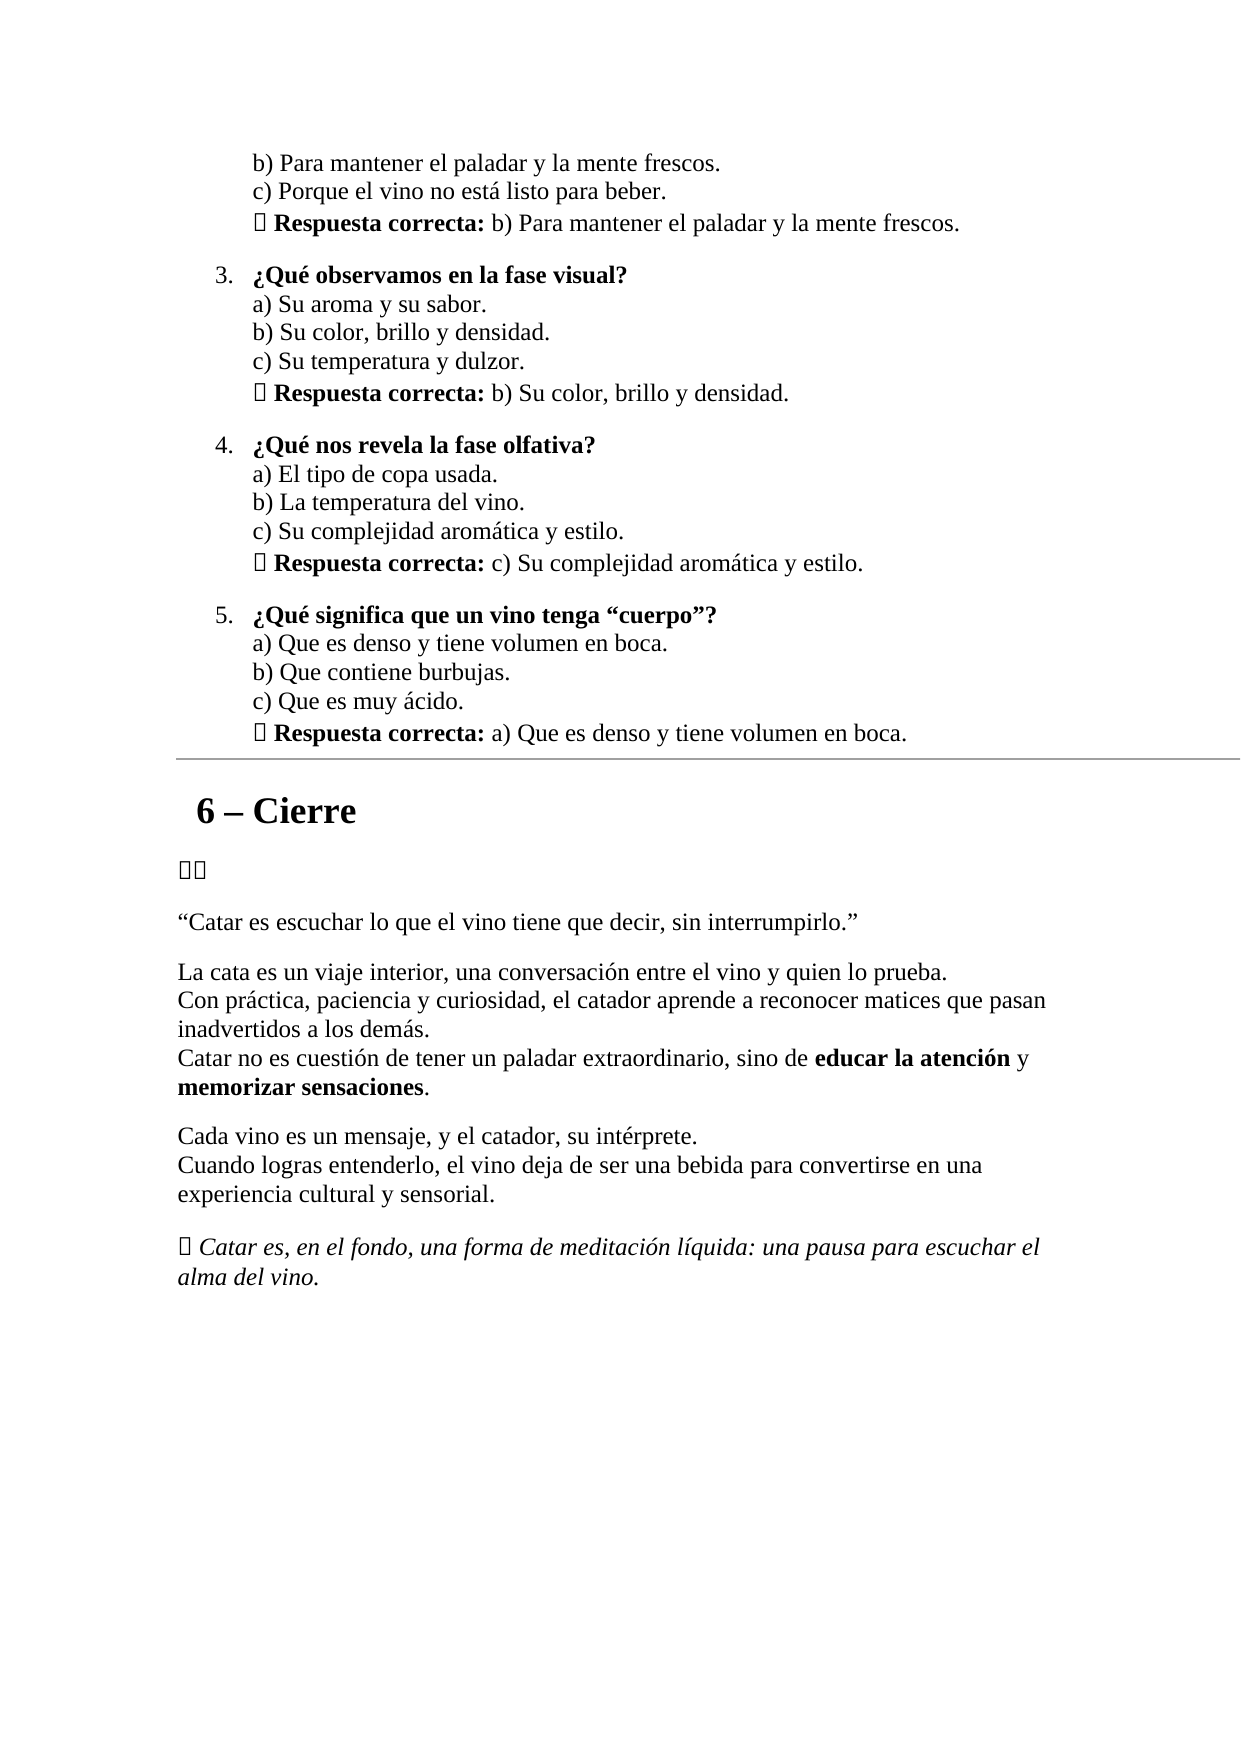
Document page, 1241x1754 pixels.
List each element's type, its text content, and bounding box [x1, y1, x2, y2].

list ¿Qué significa que un vino tenga “cuerpo”? a) Que es denso y tiene volumen en boca. b) Que contiene burbujas. c) Que es muy ácido. ✅ Respuesta correcta: a) Que es denso y tiene volumen en boca. [215, 600, 1063, 749]
text 🍇 Catar es, en el fondo, una forma de meditación líquida: una pausa para escuchar el alma del vino. [177, 1228, 1063, 1291]
list ¿Qué nos revela la fase olfativa? a) El tipo de copa usada. b) La temperatura del vino. c) Su complejidad aromática y estilo. ✅ Respuesta correcta: c) Su complejidad aromática y estilo. [215, 430, 1063, 579]
text La cata es un viaje interior, una conversación entre el vino y quien lo prueba. Con práctica, paciencia y curiosidad, el catador aprende a reconocer matices que pasan inadvertidos a los demás. Catar no es cuestión de tener un paladar extraordinario, sino de educar la atención y memorizar sensaciones. [177, 957, 1063, 1101]
text Cada vino es un mensaje, y el catador, su intérprete. Cuando logras entenderlo, el vino deja de ser una bebida para convertirse en una experiencia cultural y sensorial. [177, 1121, 1063, 1208]
list ¿Qué observamos en la fase visual? a) Su aroma y su sabor. b) Su color, brillo y densidad. c) Su temperatura y dulzor. ✅ Respuesta correcta: b) Su color, brillo y densidad. [215, 260, 1063, 409]
text 􀀀 [177, 1302, 1063, 1334]
text 💬💬 [177, 852, 1063, 886]
list b) Para mantener el paladar y la mente frescos. c) Porque el vino no está listo para beber. ✅ Respuesta correcta: b) Para mantener el paladar y la mente frescos. [215, 148, 1063, 239]
subtitle 6 – Cierre [177, 788, 1063, 831]
text “Catar es escuchar lo que el vino tiene que decir, sin interrumpirlo.” [177, 907, 1063, 936]
